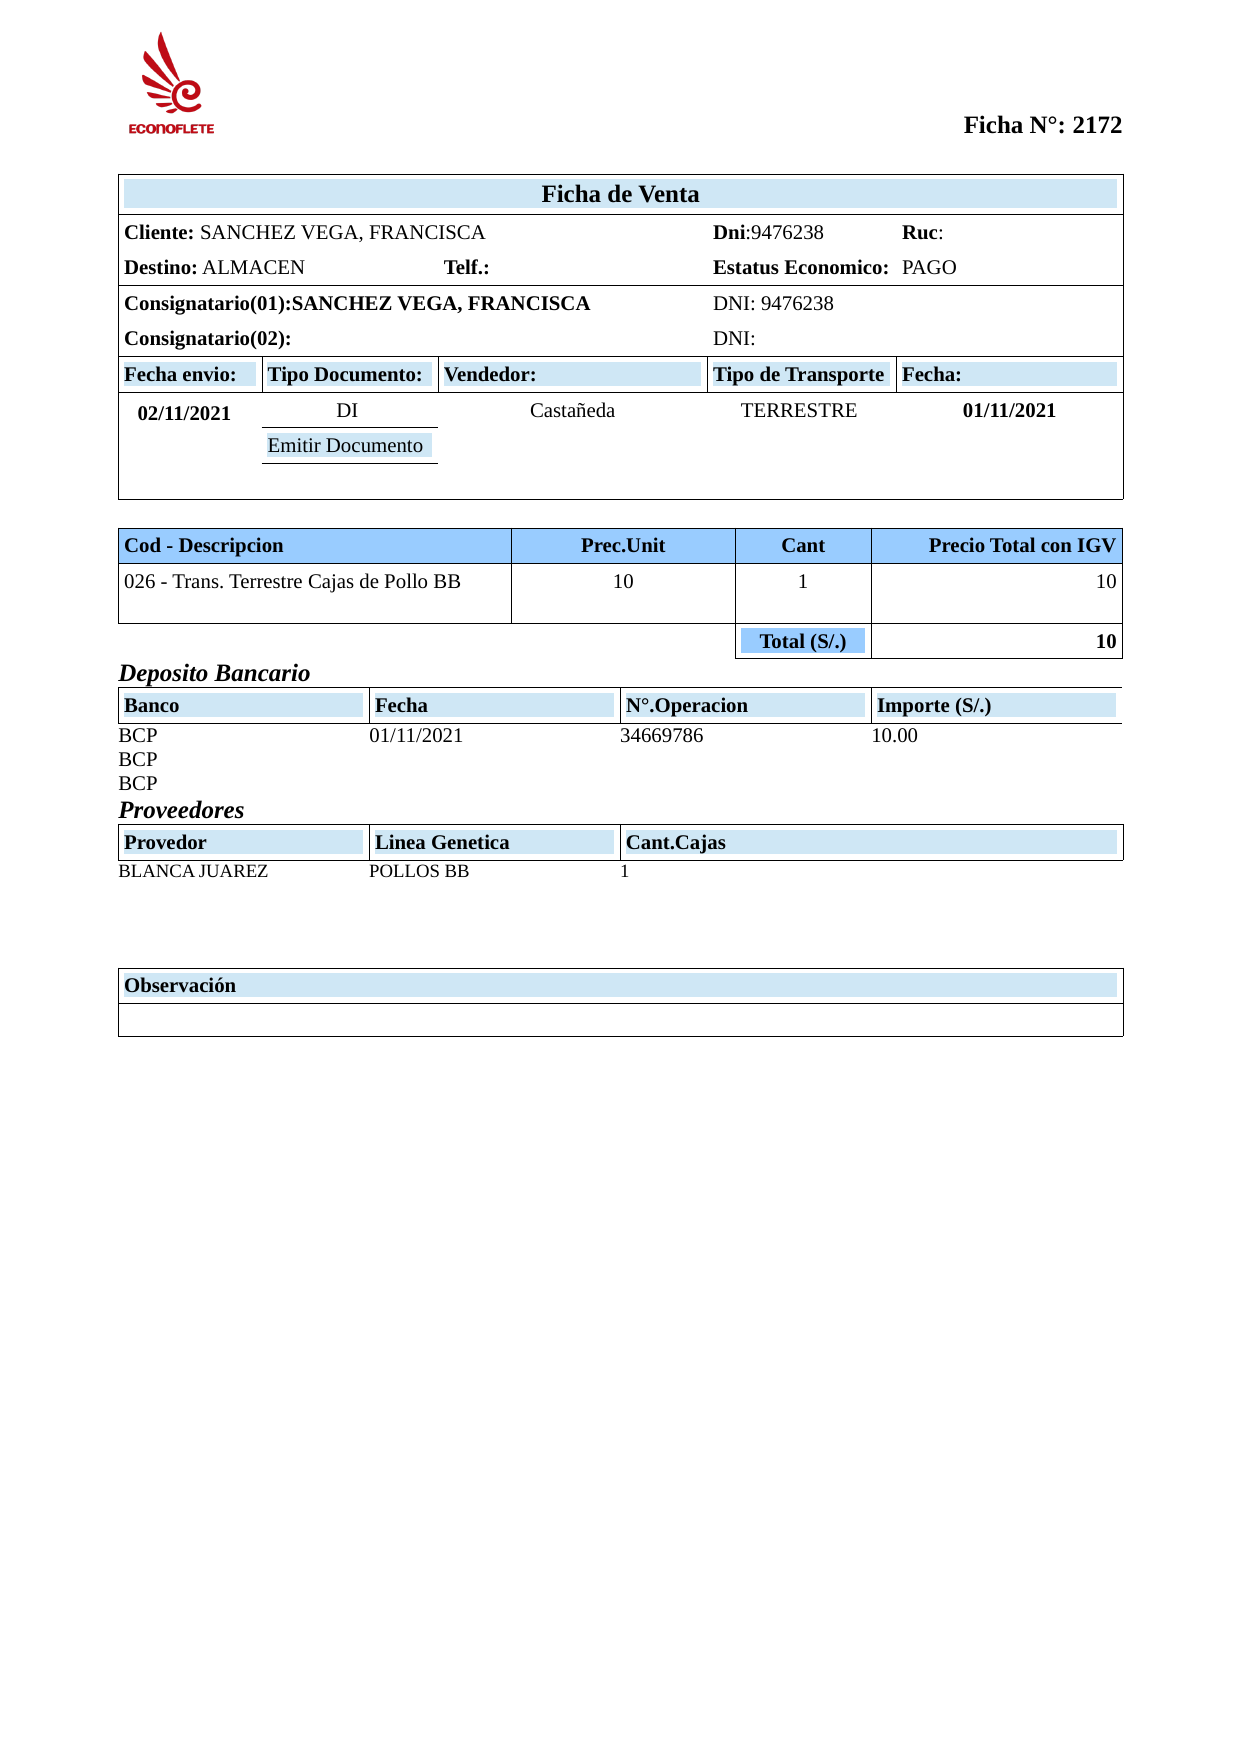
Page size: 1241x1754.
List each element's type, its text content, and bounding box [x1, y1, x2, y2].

table_header Importe (S/.) [872, 688, 1122, 723]
table_cell Estatus Economico: [707, 249, 896, 285]
table_header Linea Genetica [370, 825, 620, 859]
table_cell [369, 903, 620, 924]
table_cell [118, 624, 511, 658]
table_cell 026 - Trans. Terrestre Cajas de Pollo BB [119, 564, 511, 623]
text Deposito Bancario [118, 658, 1122, 687]
table_cell [369, 946, 620, 967]
table_cell [511, 624, 735, 658]
table_cell [369, 771, 620, 795]
table_cell 10.00 [871, 724, 1122, 747]
table_header Cod - Descripcion [119, 529, 511, 563]
table_cell DI [262, 393, 438, 427]
table_cell [620, 771, 871, 795]
table_cell POLLOS BB [369, 861, 620, 881]
table_cell Ruc: [896, 215, 1123, 249]
table_cell [369, 924, 620, 946]
table_cell Fecha: [897, 357, 1123, 392]
table_cell Consignatario(02): [119, 321, 707, 356]
table_header Observación [119, 969, 1123, 1003]
table_cell [620, 747, 871, 771]
table_cell Destino: ALMACEN [119, 249, 438, 285]
table_cell [620, 903, 1123, 924]
table_cell [871, 747, 1122, 771]
table_header Provedor [119, 825, 369, 859]
table_cell Tipo Documento: [263, 357, 438, 392]
table_cell [118, 903, 369, 924]
table_cell Total (S/.) [736, 624, 871, 658]
text Proveedores [118, 795, 1122, 824]
table_cell [620, 946, 1123, 967]
table_cell Tipo de Transporte [708, 357, 896, 392]
table_cell [118, 946, 369, 967]
table_header Fecha [370, 688, 620, 723]
table_cell BCP [118, 724, 369, 747]
table_cell [119, 1004, 1123, 1036]
table_cell [369, 747, 620, 771]
table_cell 01/11/2021 [896, 393, 1123, 498]
table_cell Fecha envio: [119, 357, 262, 392]
table_header Cant.Cajas [621, 825, 1123, 859]
table_header Prec.Unit [512, 529, 735, 563]
table_header Precio Total con IGV [872, 529, 1122, 563]
table_cell [369, 881, 620, 903]
table_cell 01/11/2021 [369, 724, 620, 747]
table_cell [620, 881, 1123, 903]
table_cell TERRESTRE [707, 393, 896, 498]
table_cell BLANCA JUAREZ [118, 861, 369, 881]
table_cell [118, 881, 369, 903]
table_cell Emitir Documento [262, 428, 438, 463]
table_cell PAGO [896, 249, 1123, 285]
table_cell 10 [872, 624, 1122, 658]
table_cell Vendedor: [439, 357, 707, 392]
table_cell 34669786 [620, 724, 871, 747]
table_cell Telf.: [438, 249, 707, 285]
table_cell Dni:9476238 [707, 215, 896, 249]
table_cell Consignatario(01):SANCHEZ VEGA, FRANCISCA [119, 286, 707, 321]
table_cell BCP [118, 747, 369, 771]
table_cell 02/11/2021 [119, 393, 262, 498]
table_cell DNI: 9476238 [707, 286, 1123, 321]
table_header N°.Operacion [621, 688, 871, 723]
table_cell 10 [512, 564, 735, 623]
table_cell DNI: [707, 321, 1123, 356]
table_cell 1 [736, 564, 871, 623]
table_cell [262, 464, 438, 498]
table_cell 10 [872, 564, 1122, 623]
table_cell Cliente: SANCHEZ VEGA, FRANCISCA [119, 215, 707, 249]
table_cell BCP [118, 771, 369, 795]
table_cell 1 [620, 861, 1123, 881]
table_header Cant [736, 529, 871, 563]
table_cell [620, 924, 1123, 946]
table_cell [871, 771, 1122, 795]
picture [118, 31, 225, 134]
table_header Ficha de Venta [119, 175, 1123, 214]
table_cell Castañeda [438, 393, 707, 498]
table_cell [118, 924, 369, 946]
table_header Banco [119, 688, 369, 723]
